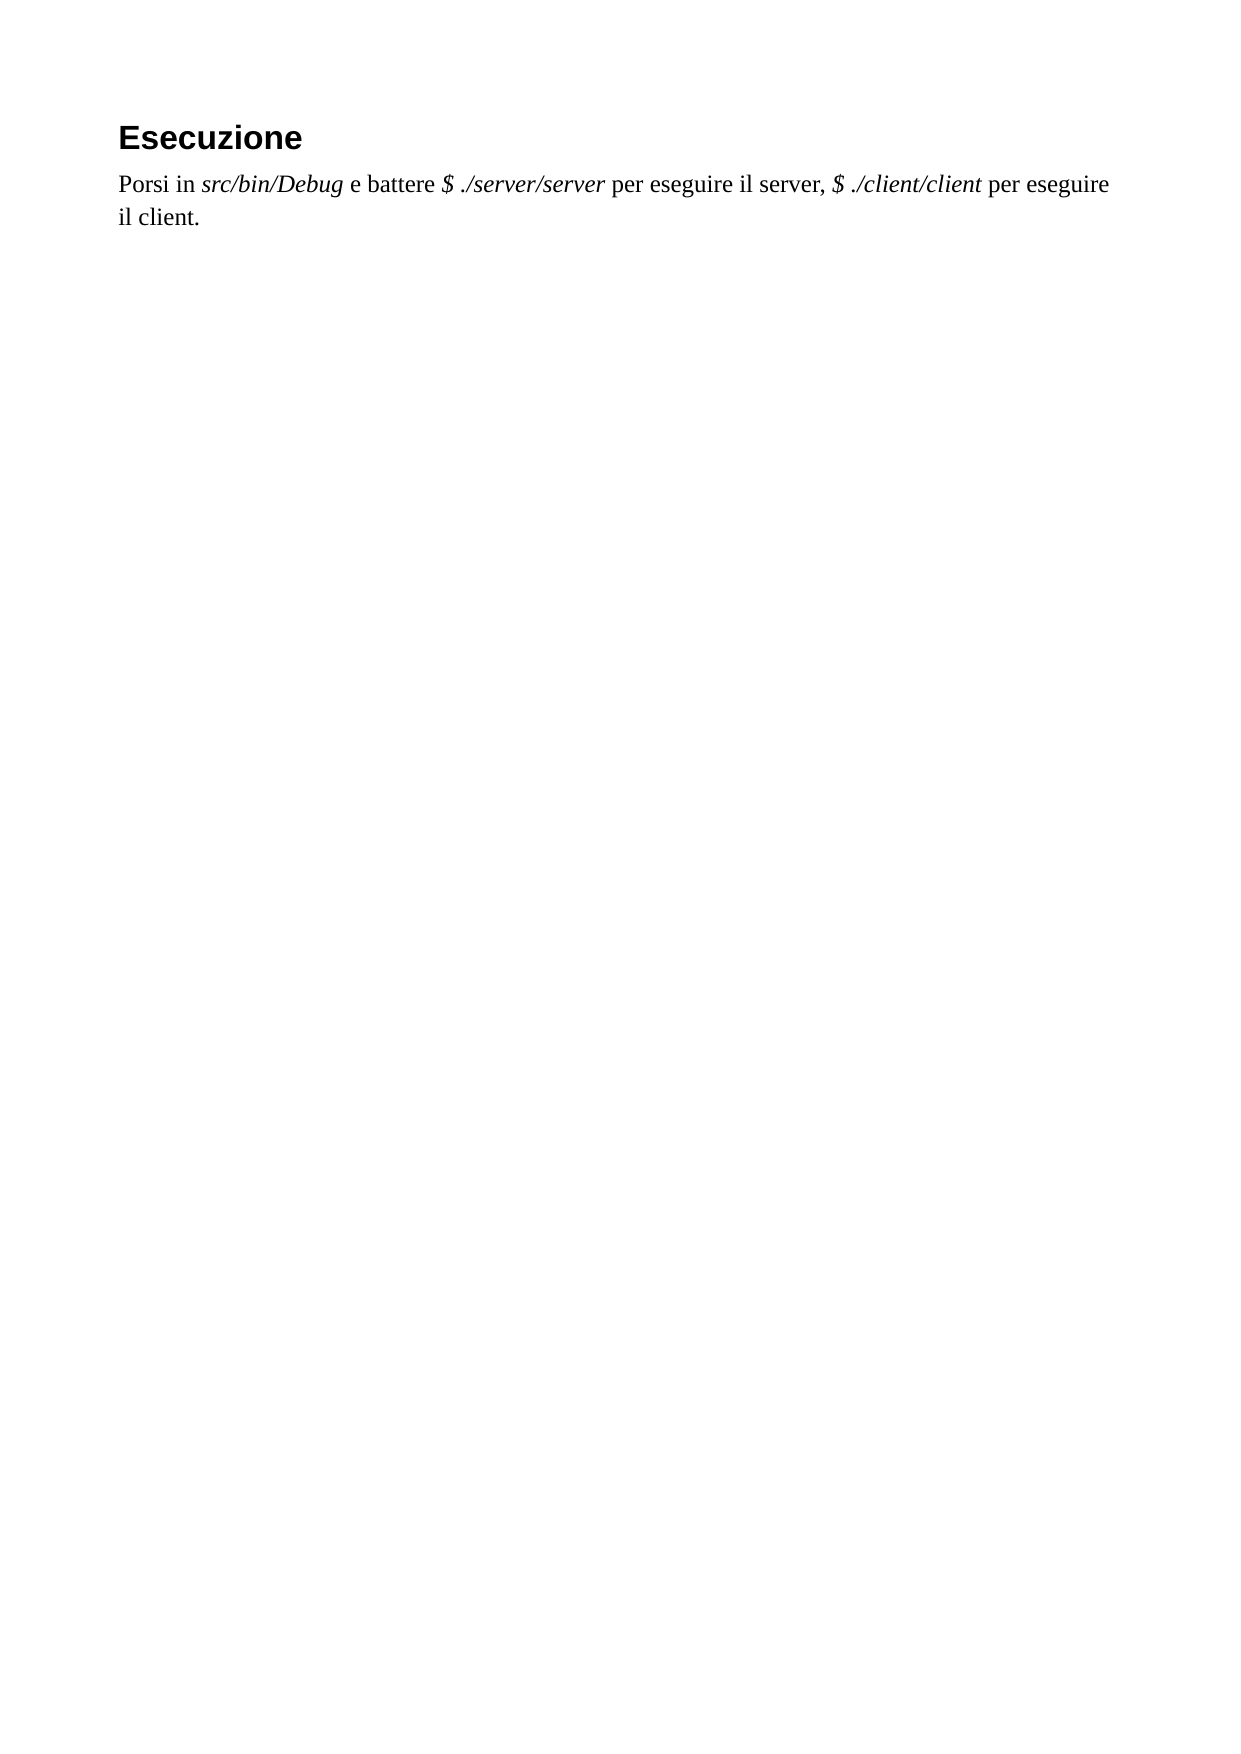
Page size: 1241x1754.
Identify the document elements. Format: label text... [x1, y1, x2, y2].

subtitle Esecuzione [118, 118, 1122, 157]
text Porsi in src/bin/Debug e battere $ ./server/server per eseguire il server, $ ./client/client per eseguire il client. [118, 169, 1122, 231]
